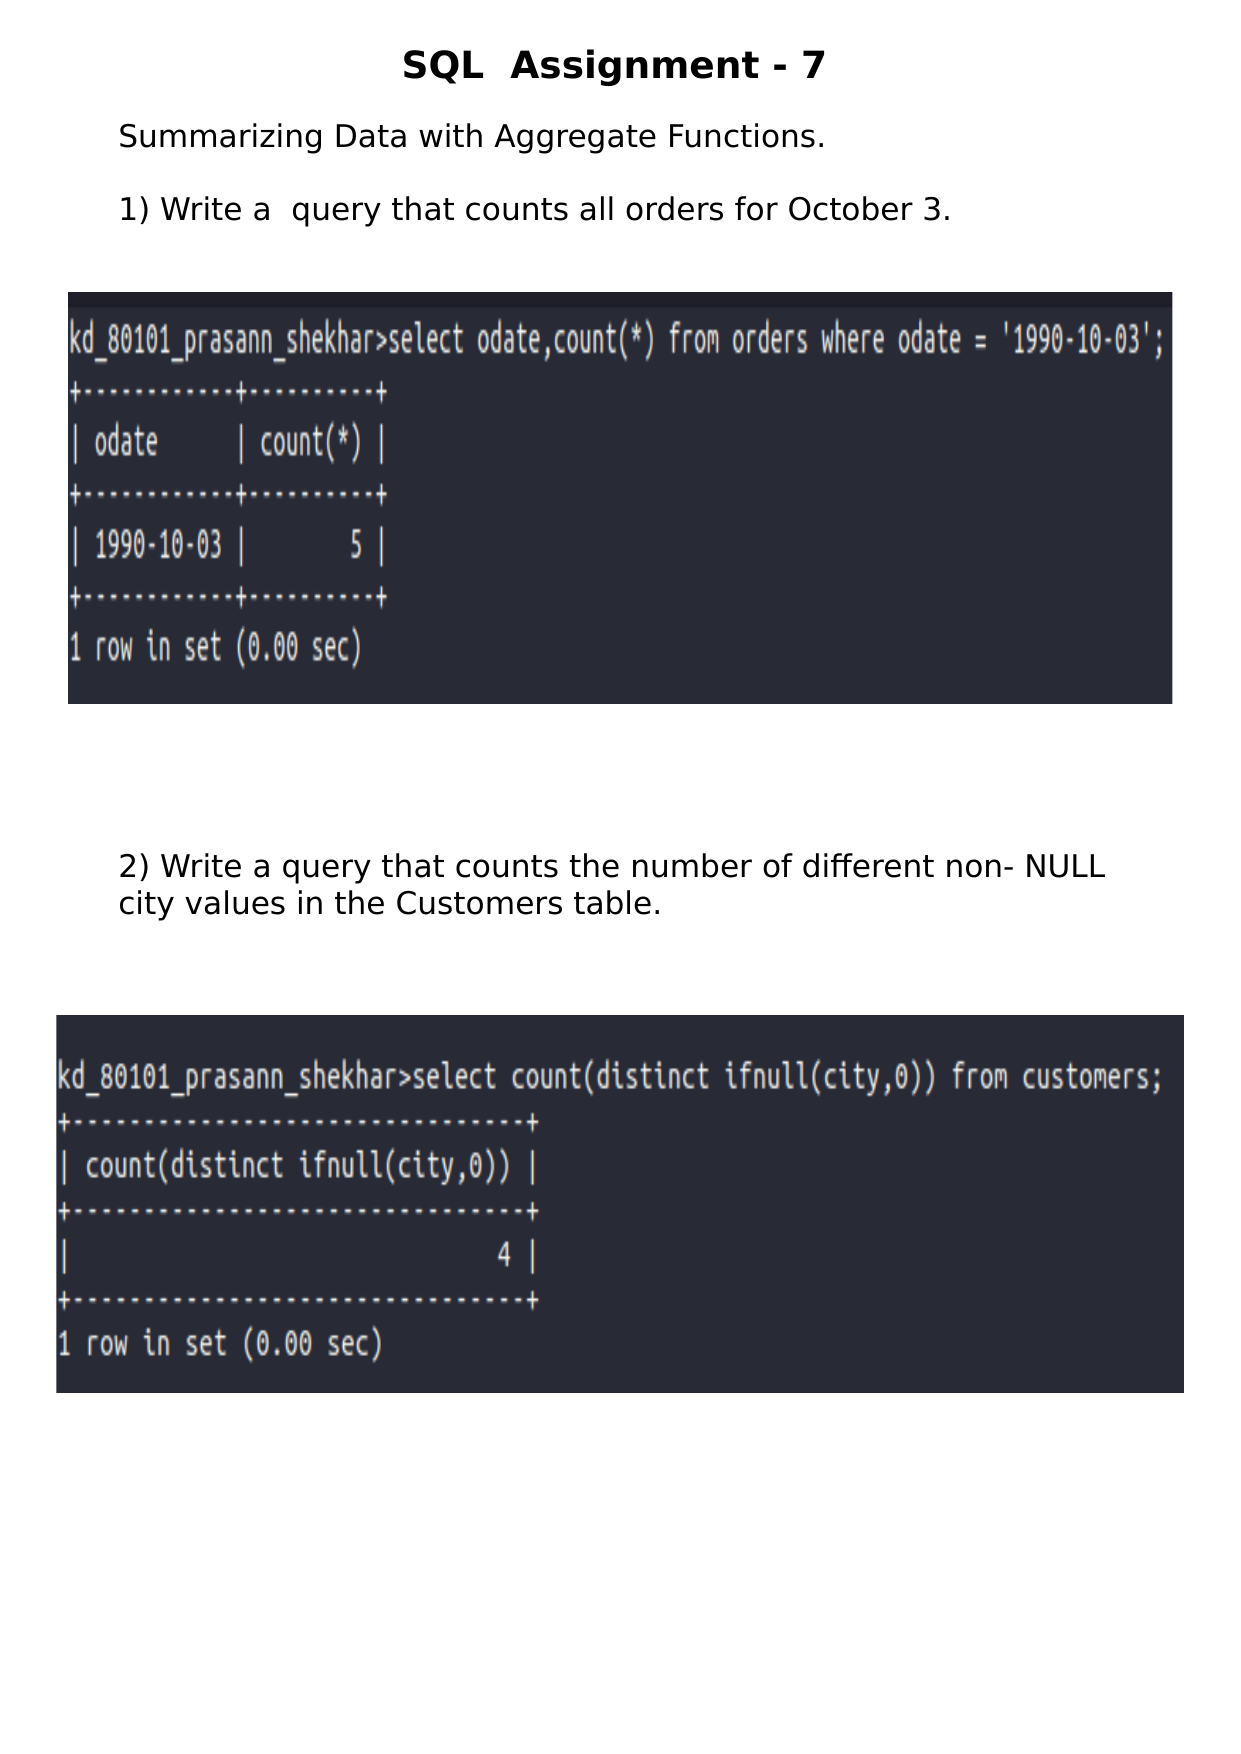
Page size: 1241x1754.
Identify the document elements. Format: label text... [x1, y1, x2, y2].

text Summarizing Data with Aggregate Functions. [118, 118, 1122, 154]
picture [68, 292, 1173, 704]
text 1) Write a query that counts all orders for October 3. [118, 191, 1122, 227]
picture [56, 1015, 1184, 1393]
text 2) Write a query that counts the number of different non- NULL city values in the Customers table. [118, 849, 1122, 921]
